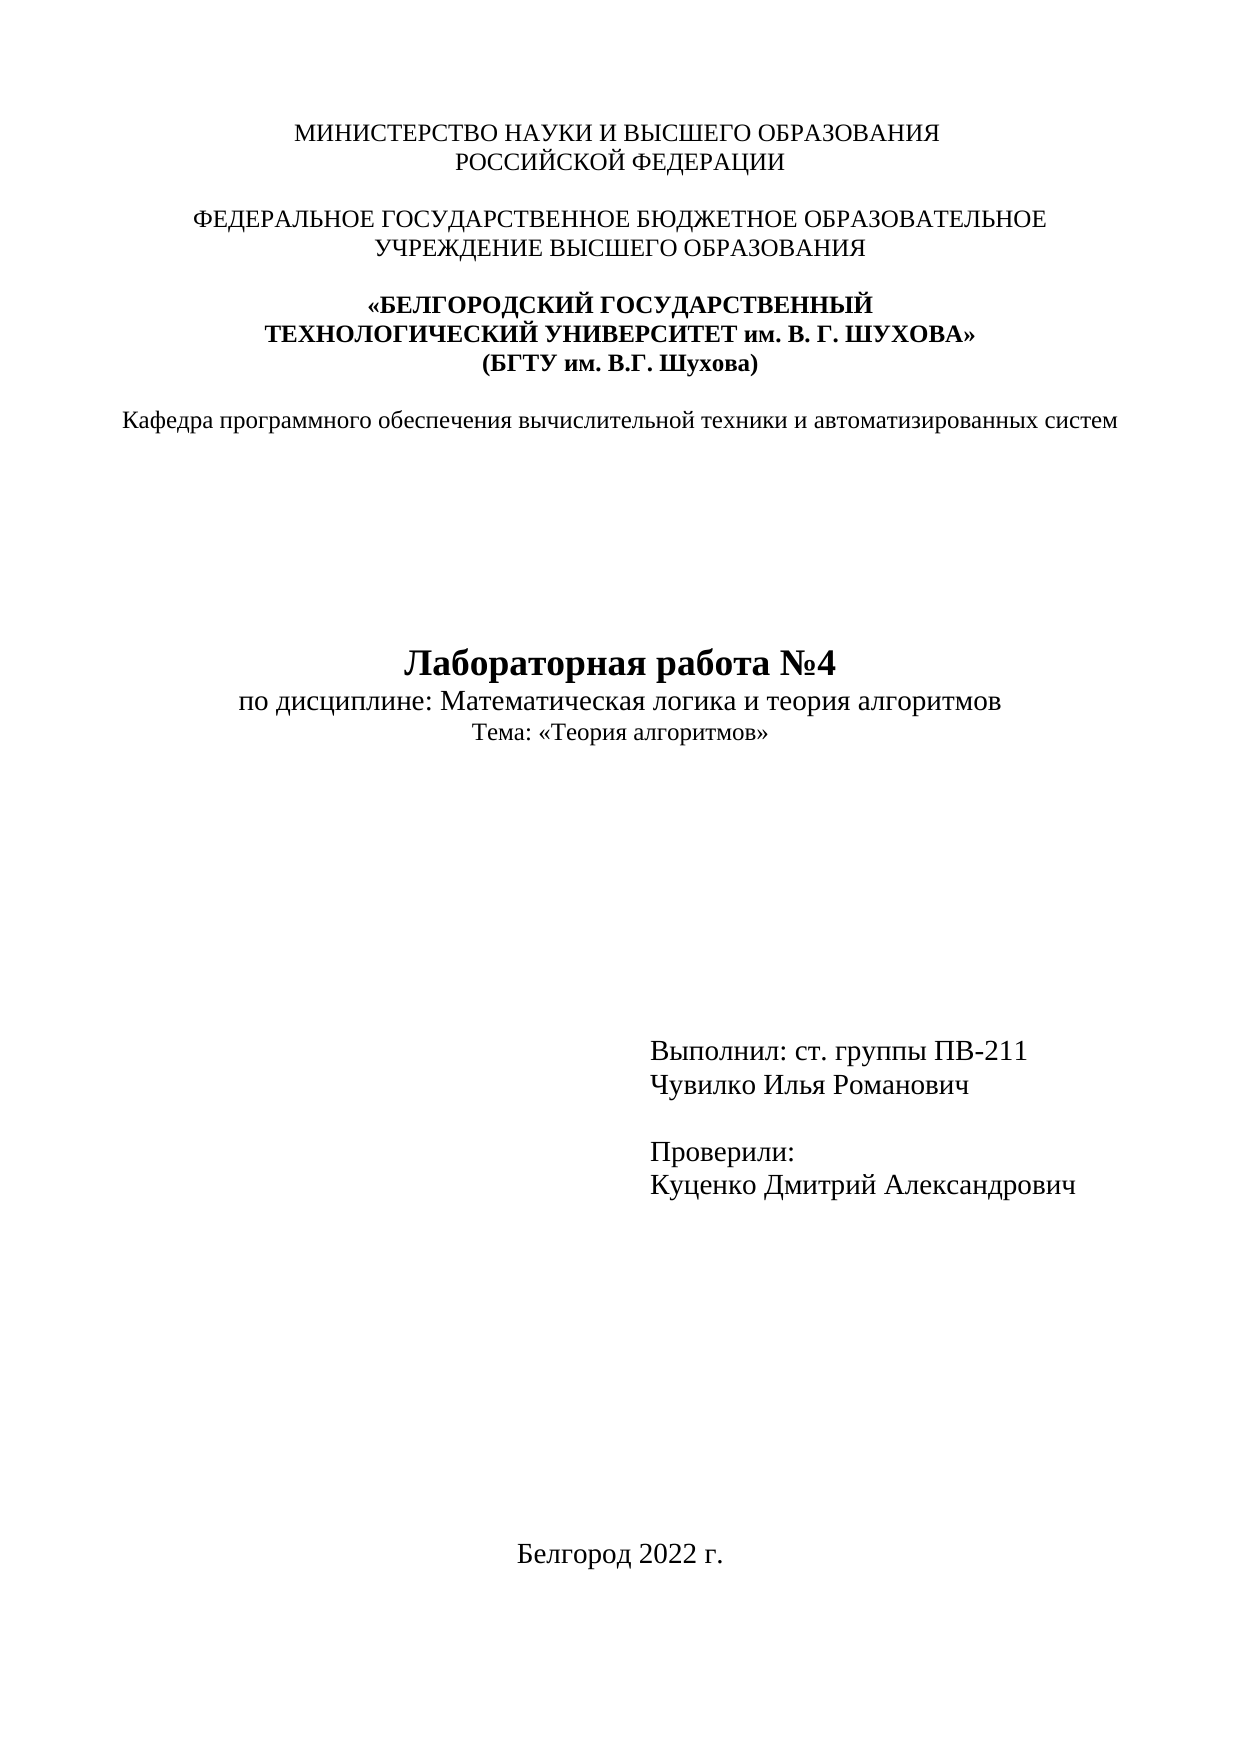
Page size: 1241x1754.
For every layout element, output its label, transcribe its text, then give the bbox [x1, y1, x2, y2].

text Выполнил: ст. группы ПВ-211 [118, 1033, 1122, 1067]
text по дисциплине: Математическая логика и теория алгоритмов [118, 683, 1122, 717]
text МИНИСТЕРСТВО НАУКИ И ВЫСШЕГО ОБРАЗОВАНИЯ РОССИЙСКОЙ ФЕДЕРАЦИИ [118, 118, 1122, 176]
text ТЕХНОЛОГИЧЕСКИЙ УНИВЕРСИТЕТ им. В. Г. ШУХОВА» [118, 319, 1122, 348]
text Тема: «Теория алгоритмов» [118, 717, 1122, 746]
text Куценко Дмитрий Александрович [118, 1167, 1122, 1201]
text Кафедра программного обеспечения вычислительной техники и автоматизированных систем [118, 406, 1122, 434]
text ФЕДЕРАЛЬНОЕ ГОСУДАРСТВЕННОЕ БЮДЖЕТНОЕ ОБРАЗОВАТЕЛЬНОЕ УЧРЕЖДЕНИЕ ВЫСШЕГО ОБРАЗОВАНИЯ [118, 204, 1122, 262]
text «БЕЛГОРОДСКИЙ ГОСУДАРСТВЕННЫЙ [118, 291, 1122, 319]
text (БГТУ им. В.Г. Шухова) [118, 348, 1122, 377]
text Проверили: [118, 1134, 1122, 1167]
text Чувилко Илья Романович [118, 1067, 1122, 1100]
text Лабораторная работа №4 [118, 640, 1122, 683]
text Белгород 2022 г. [118, 1536, 1122, 1570]
